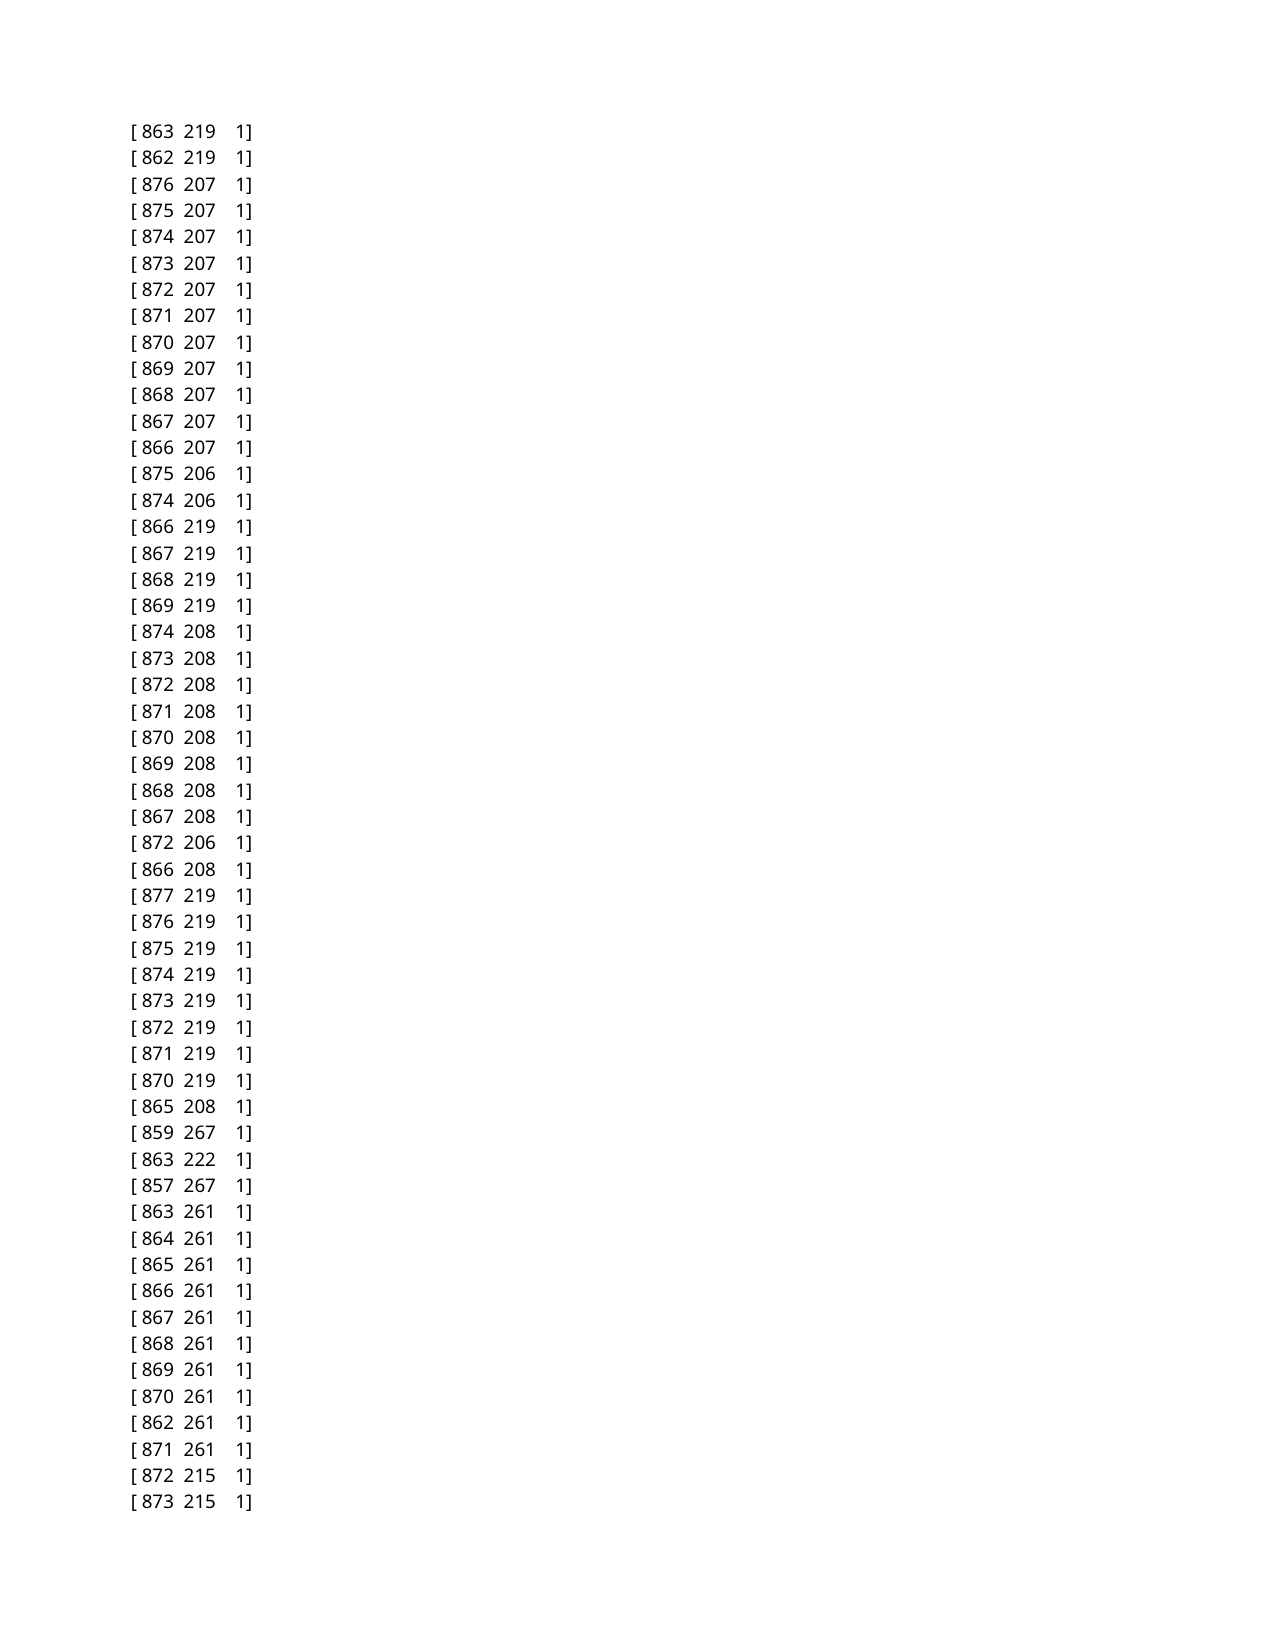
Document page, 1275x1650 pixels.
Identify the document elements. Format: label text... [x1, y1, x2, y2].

text [ 873 207 1] [118, 250, 1157, 276]
text [ 867 261 1] [118, 1304, 1157, 1330]
text [ 866 261 1] [118, 1278, 1157, 1304]
text [ 874 206 1] [118, 487, 1157, 513]
text [ 872 206 1] [118, 830, 1157, 856]
text [ 863 222 1] [118, 1146, 1157, 1172]
text [ 873 219 1] [118, 988, 1157, 1014]
text [ 863 261 1] [118, 1199, 1157, 1225]
text [ 867 219 1] [118, 540, 1157, 566]
text [ 877 219 1] [118, 882, 1157, 909]
text [ 875 207 1] [118, 197, 1157, 223]
text [ 872 215 1] [118, 1462, 1157, 1488]
text [ 873 215 1] [118, 1488, 1157, 1515]
text [ 868 219 1] [118, 566, 1157, 592]
text [ 874 208 1] [118, 619, 1157, 645]
text [ 863 219 1] [118, 118, 1157, 144]
text [ 874 207 1] [118, 223, 1157, 250]
text [ 857 267 1] [118, 1172, 1157, 1199]
text [ 870 208 1] [118, 724, 1157, 751]
text [ 859 267 1] [118, 1119, 1157, 1146]
text [ 870 207 1] [118, 329, 1157, 355]
text [ 874 219 1] [118, 961, 1157, 988]
text [ 872 207 1] [118, 276, 1157, 303]
text [ 869 208 1] [118, 751, 1157, 777]
text [ 862 219 1] [118, 144, 1157, 171]
text [ 871 207 1] [118, 303, 1157, 329]
text [ 868 261 1] [118, 1330, 1157, 1357]
text [ 866 207 1] [118, 434, 1157, 461]
text [ 876 207 1] [118, 171, 1157, 197]
text [ 867 208 1] [118, 803, 1157, 830]
text [ 866 219 1] [118, 513, 1157, 540]
text [ 869 261 1] [118, 1357, 1157, 1383]
text [ 876 219 1] [118, 909, 1157, 935]
text [ 866 208 1] [118, 856, 1157, 882]
text [ 869 207 1] [118, 355, 1157, 382]
text [ 862 261 1] [118, 1409, 1157, 1436]
text [ 875 206 1] [118, 461, 1157, 487]
text [ 864 261 1] [118, 1225, 1157, 1251]
text [ 869 219 1] [118, 592, 1157, 619]
text [ 868 208 1] [118, 777, 1157, 803]
text [ 871 261 1] [118, 1436, 1157, 1462]
text [ 868 207 1] [118, 382, 1157, 408]
text [ 865 208 1] [118, 1093, 1157, 1119]
text [ 865 261 1] [118, 1251, 1157, 1278]
text [ 871 208 1] [118, 698, 1157, 724]
text [ 872 219 1] [118, 1014, 1157, 1041]
text [ 875 219 1] [118, 935, 1157, 961]
text [ 870 219 1] [118, 1067, 1157, 1093]
text [ 873 208 1] [118, 645, 1157, 672]
text [ 871 219 1] [118, 1041, 1157, 1067]
text [ 867 207 1] [118, 408, 1157, 434]
text [ 870 261 1] [118, 1383, 1157, 1409]
text [ 872 208 1] [118, 672, 1157, 698]
